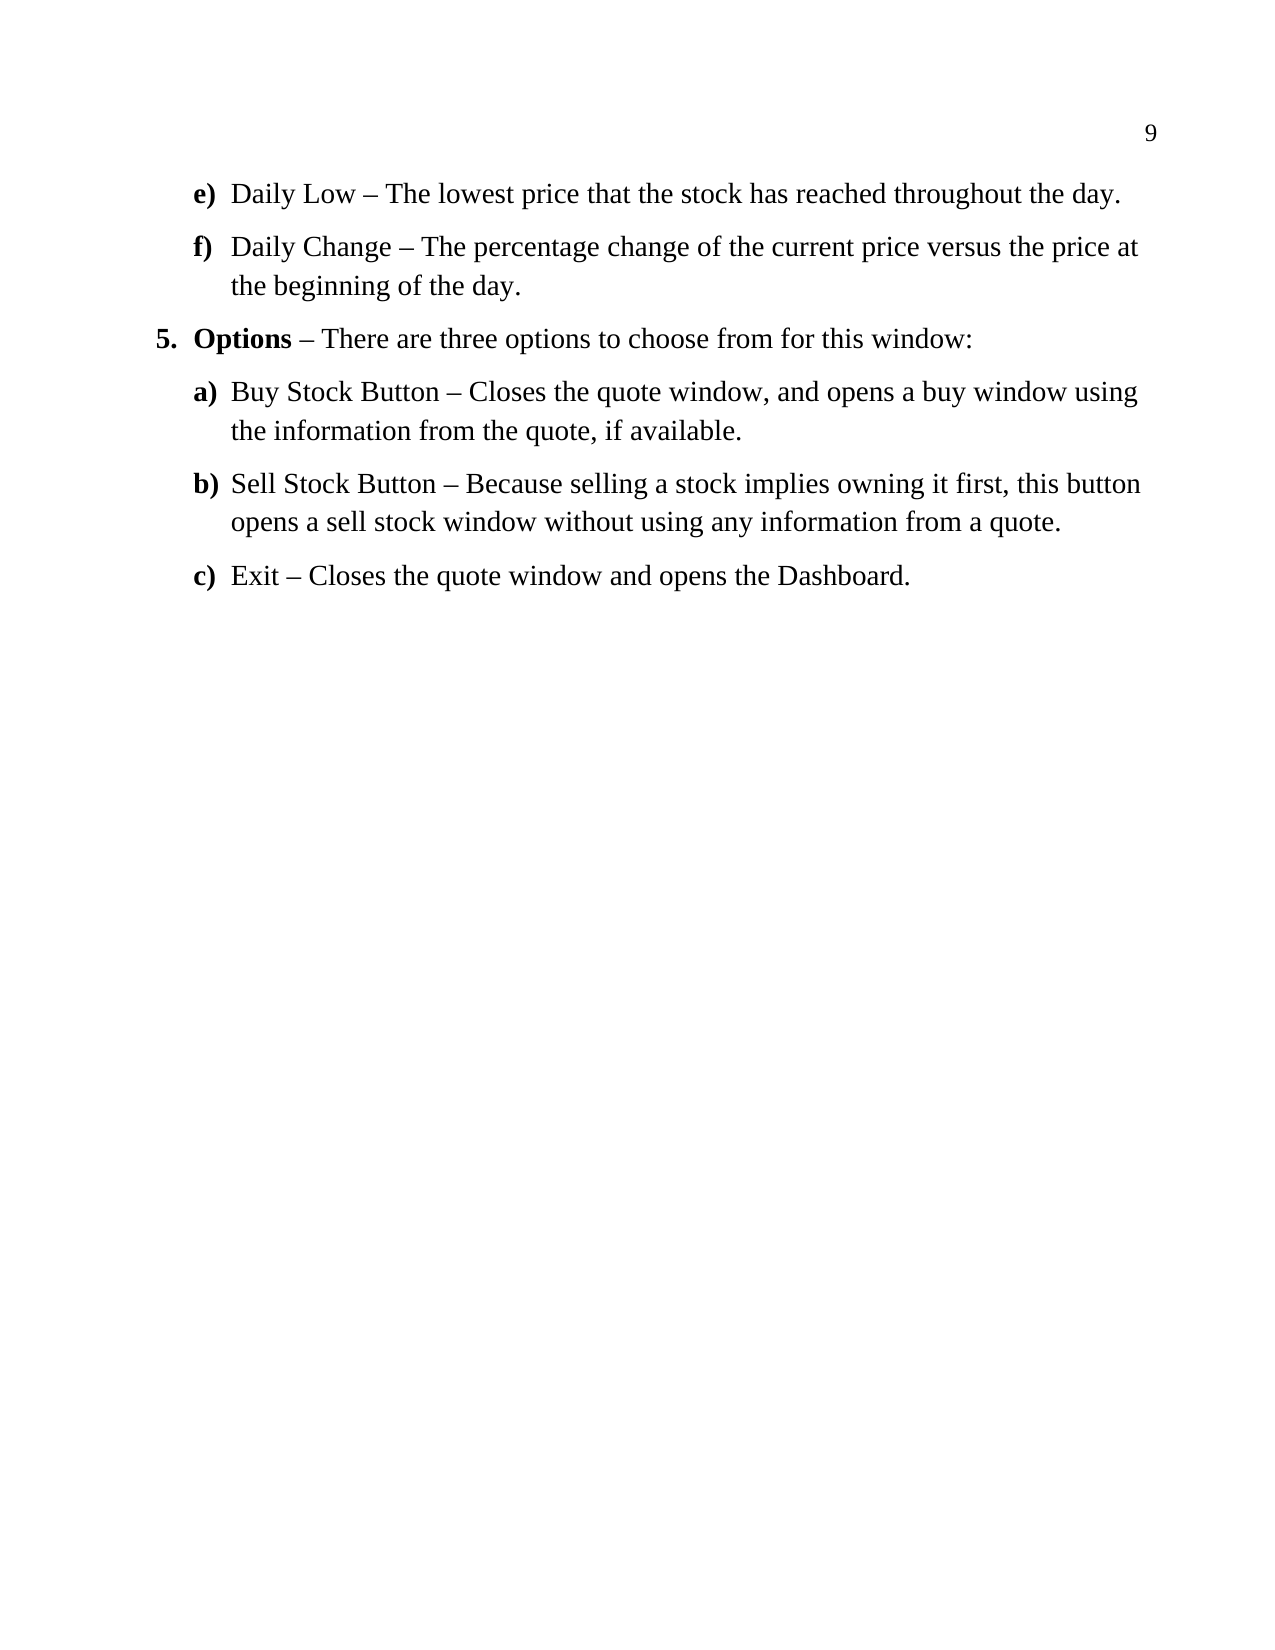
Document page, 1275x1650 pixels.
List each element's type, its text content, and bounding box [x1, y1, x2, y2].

list Sell Stock Button – Because selling a stock implies owning it first, this button opens a sell stock window without using any information from a quote. [193, 466, 1157, 538]
list Buy Stock Button – Closes the quote window, and opens a buy window using the information from the quote, if available. [193, 374, 1157, 446]
list Daily Low – The lowest price that the stock has reached throughout the day. [193, 176, 1157, 210]
list Options – There are three options to choose from for this window: [156, 321, 1157, 355]
list Daily Change – The percentage change of the current price versus the price at the beginning of the day. [193, 229, 1157, 302]
list Exit – Closes the quote window and opens the Dashboard. [193, 558, 1157, 591]
